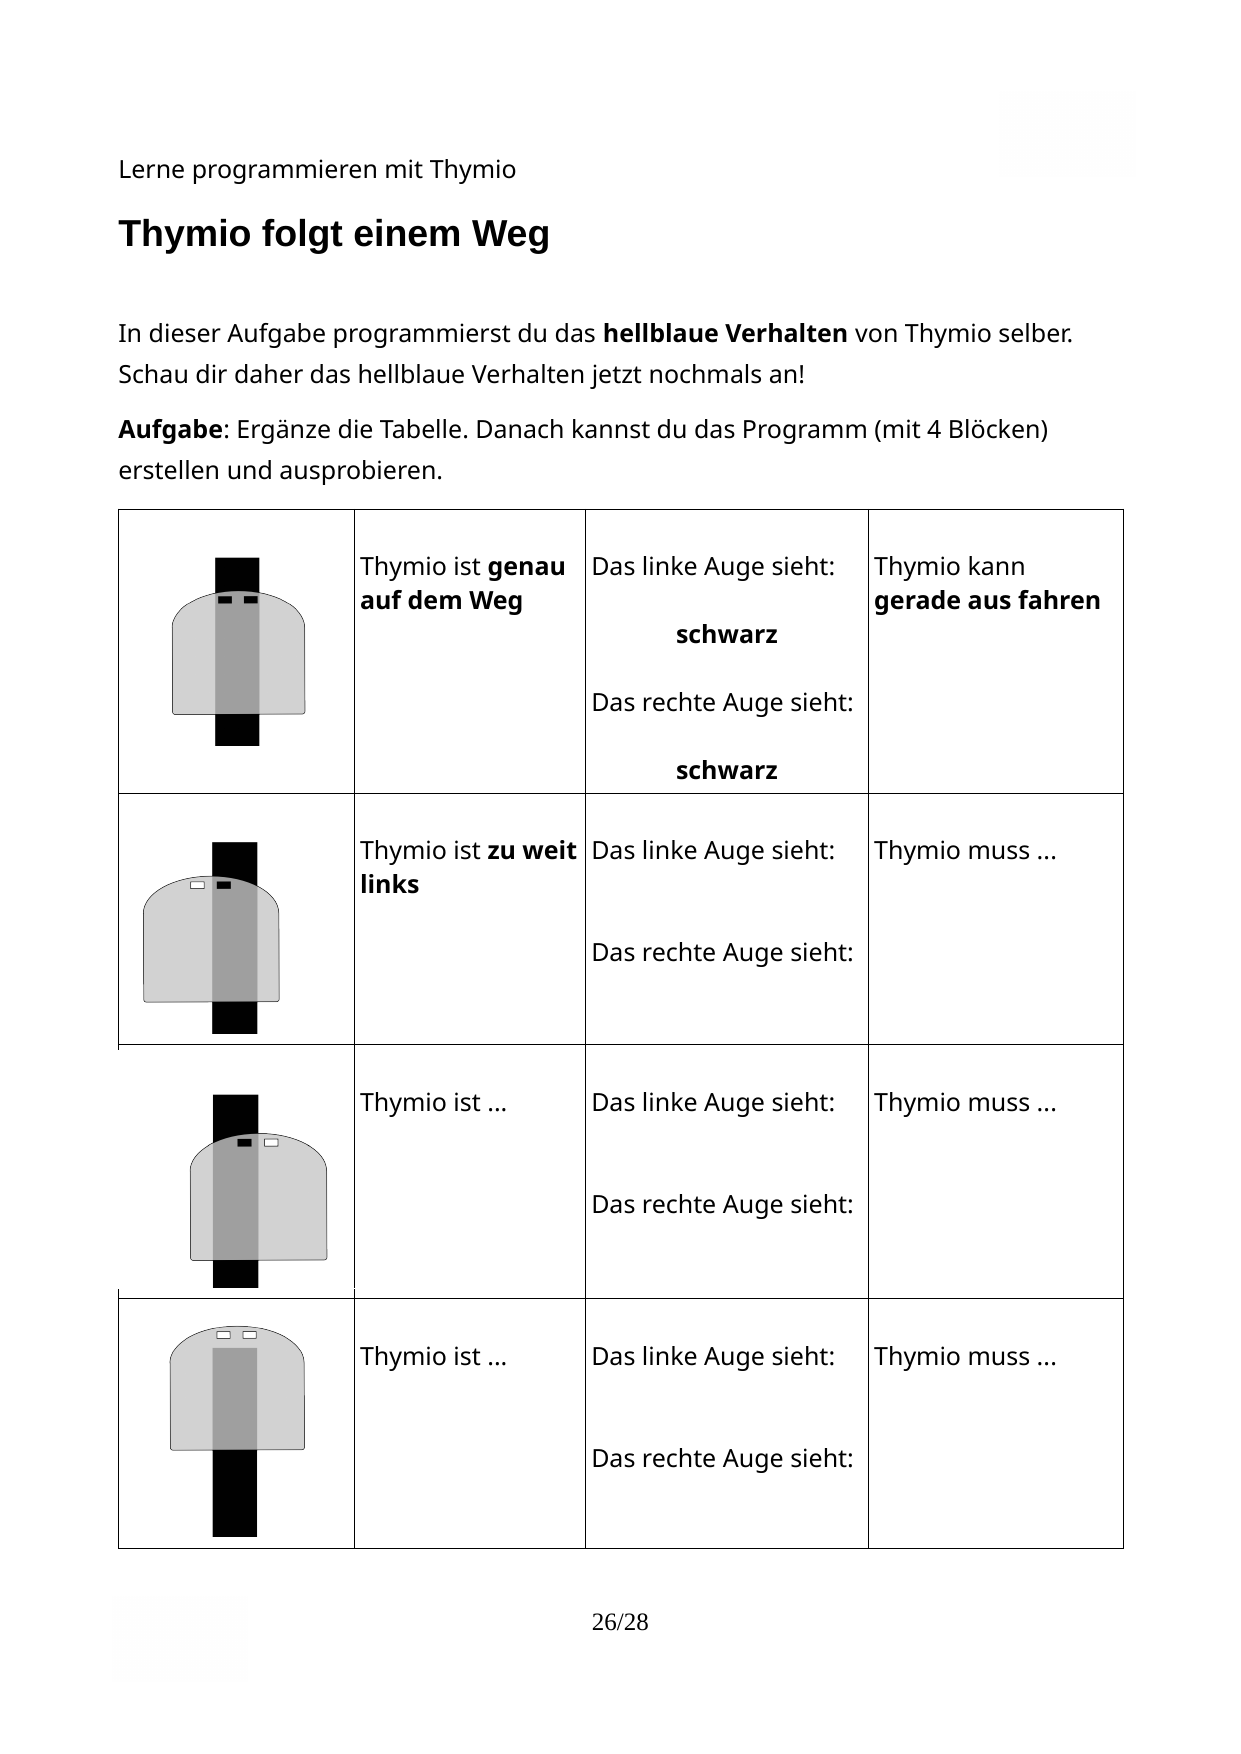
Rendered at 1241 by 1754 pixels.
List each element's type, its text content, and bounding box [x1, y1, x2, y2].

table_cell Das linke Auge sieht: Das rechte Auge sieht: [586, 1299, 868, 1548]
table_header Das linke Auge sieht: schwarz Das rechte Auge sieht: schwarz [586, 510, 868, 793]
table_header [119, 510, 354, 514]
table_cell Das linke Auge sieht: Das rechte Auge sieht: [586, 1045, 868, 1298]
table_cell [119, 1299, 354, 1548]
table_cell Thymio ist ... [355, 1045, 585, 1298]
table_cell [119, 794, 354, 798]
table_cell Thymio muss ... [869, 1299, 1123, 1548]
table_header Thymio ist genau auf dem Weg [355, 510, 585, 793]
table_cell Thymio muss ... [869, 1045, 1123, 1298]
picture [123, 514, 354, 746]
table_header Thymio kann gerade aus fahren [869, 510, 1123, 793]
table_cell [119, 1034, 354, 1044]
table_cell Das linke Auge sieht: Das rechte Auge sieht: [586, 794, 868, 1044]
picture [112, 1596, 249, 1682]
text Aufgabe: Ergänze die Tabelle. Danach kannst du das Programm (mit 4 Blöcken) erstellen und ausprobieren. [118, 412, 1122, 487]
table_cell [118, 1288, 356, 1298]
picture [118, 1050, 356, 1288]
table_cell [119, 1045, 354, 1050]
picture [999, 91, 1136, 177]
text In dieser Aufgabe programmierst du das hellblaue Verhalten von Thymio selber. Schau dir daher das hellblaue Verhalten jetzt nochmals an! [118, 316, 1122, 391]
table_cell Thymio ist zu weit links [355, 794, 585, 1044]
table_cell Thymio muss ... [869, 794, 1123, 1044]
table_header [119, 515, 354, 793]
subtitle Thymio folgt einem Weg [118, 211, 1122, 254]
picture [118, 798, 354, 1034]
table_cell Thymio ist ... [355, 1299, 585, 1548]
picture [120, 1304, 353, 1537]
